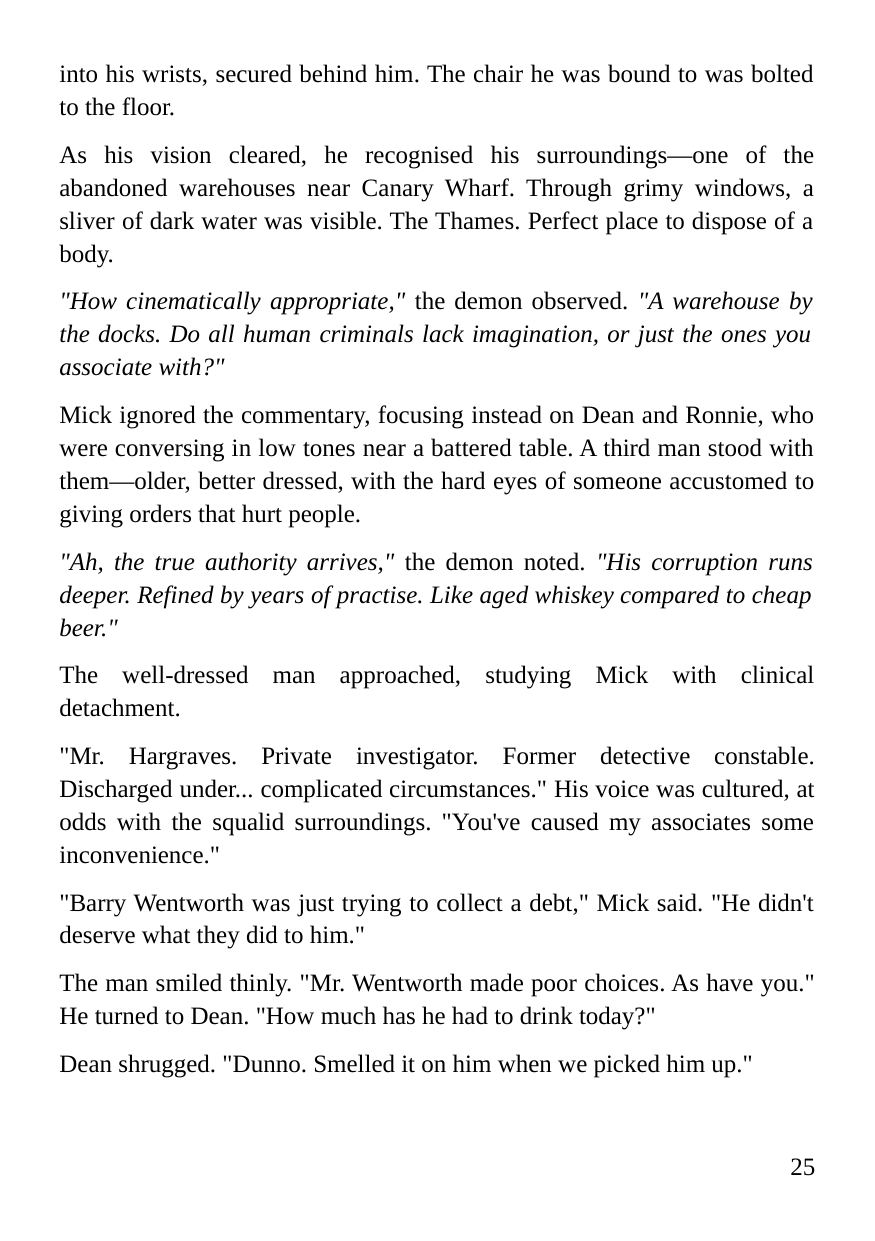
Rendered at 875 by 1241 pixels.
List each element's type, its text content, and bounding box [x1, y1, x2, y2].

text Mick ignored the commentary, focusing instead on Dean and Ronnie, who were conversing in low tones near a battered table. A third man stood with them—older, better dressed, with the hard eyes of someone accustomed to giving orders that hurt people. [59, 400, 815, 528]
text The well-dressed man approached, studying Mick with clinical detachment. [59, 660, 815, 722]
text into his wrists, secured behind him. The chair he was bound to was bolted to the floor. [59, 59, 815, 121]
text "Mr. Hargraves. Private investigator. Former detective constable. Discharged under... complicated circumstances." His voice was cultured, at odds with the squalid surroundings. "You've caused my associates some inconvenience." [59, 741, 815, 869]
text "Ah, the true authority arrives," the demon noted. "His corruption runs deeper. Refined by years of practise. Like aged whiskey compared to cheap beer." [59, 547, 815, 641]
text The man smiled thinly. "Mr. Wentworth made poor choices. As have you." He turned to Dean. "How much has he had to drink today?" [59, 968, 815, 1030]
text "Barry Wentworth was just trying to collect a debt," Mick said. "He didn't deserve what they did to him." [59, 888, 815, 949]
text "How cinematically appropriate," the demon observed. "A warehouse by the docks. Do all human criminals lack imagination, or just the ones you associate with?" [59, 286, 815, 381]
text As his vision cleared, he recognised his surroundings—one of the abandoned warehouses near Canary Wharf. Through grimy windows, a sliver of dark water was visible. The Thames. Perfect place to dispose of a body. [59, 140, 815, 267]
text Dean shrugged. "Dunno. Smelled it on him when we picked him up." [59, 1049, 815, 1078]
